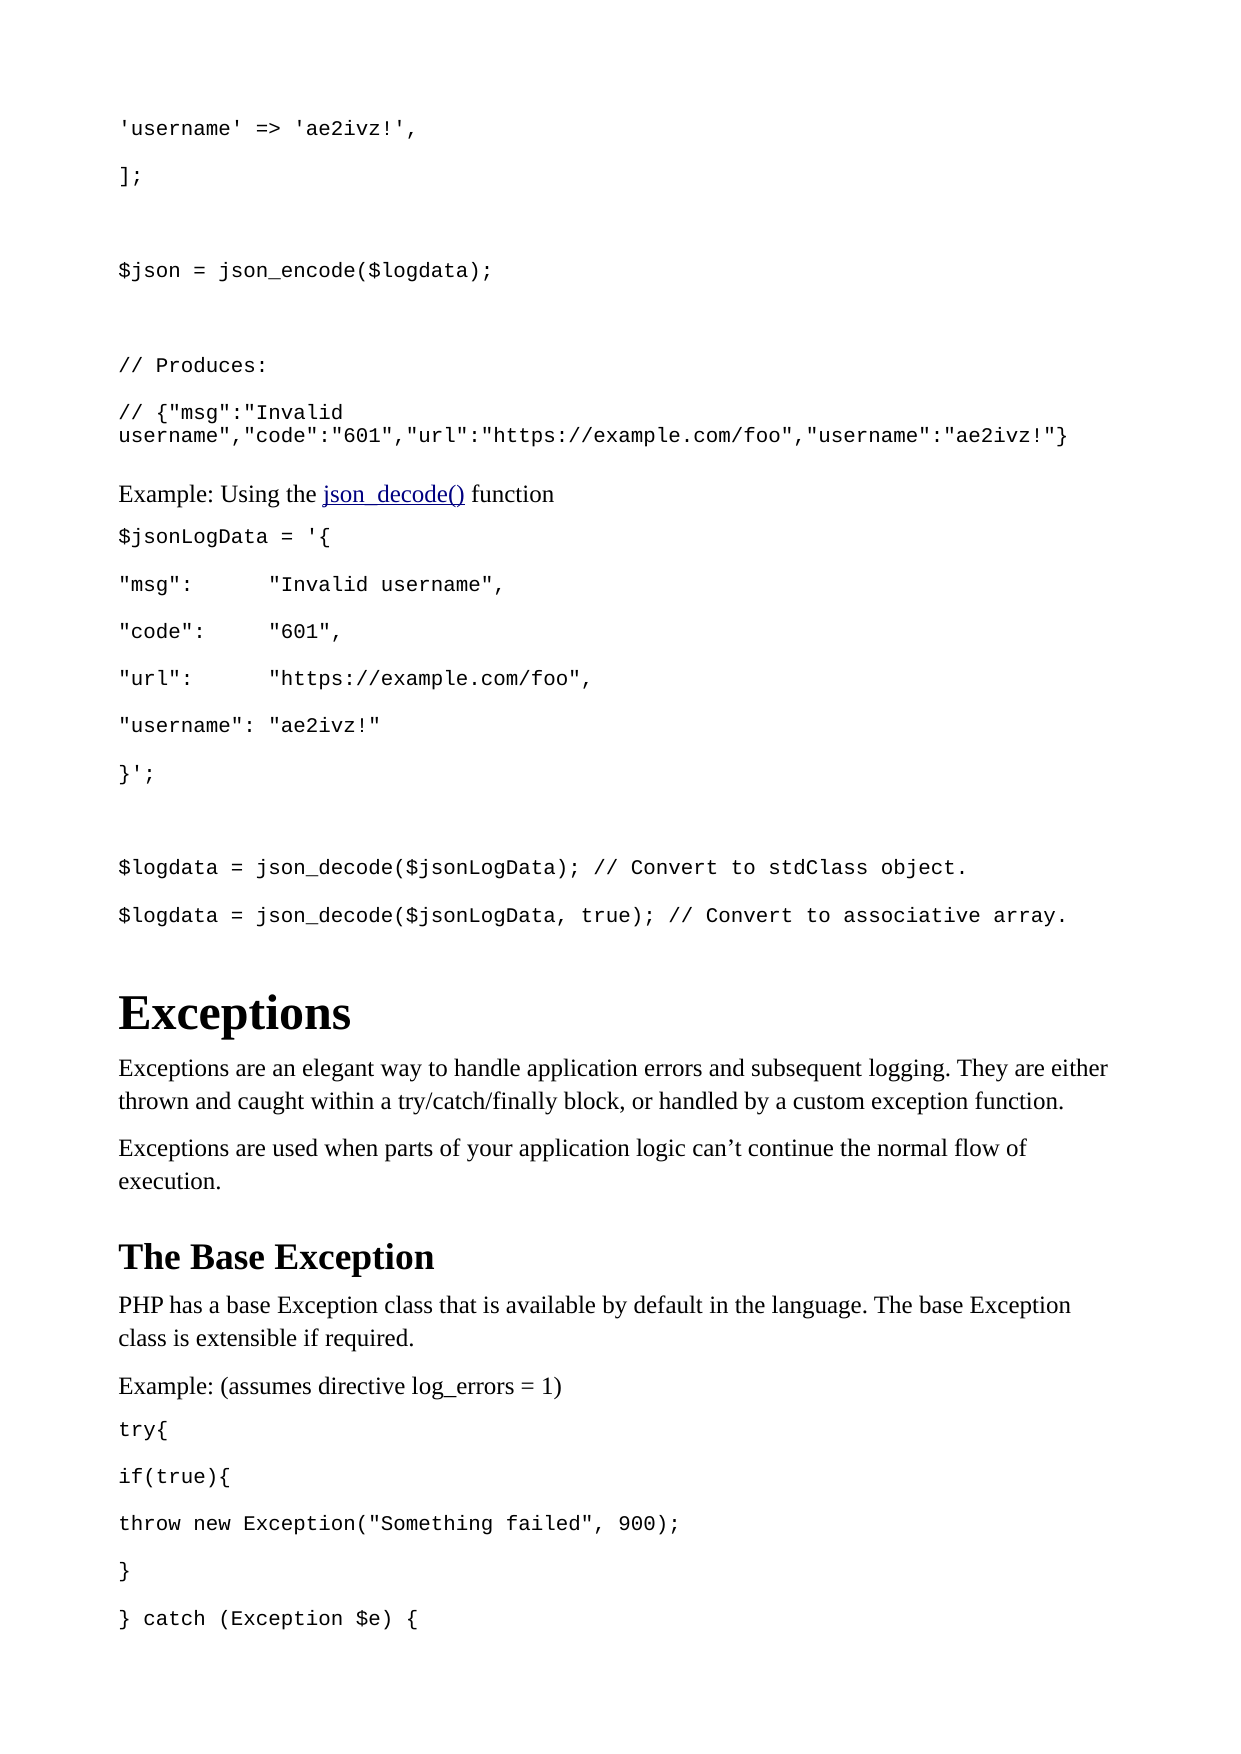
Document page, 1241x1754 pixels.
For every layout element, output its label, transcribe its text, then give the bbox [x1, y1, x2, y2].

text "username": "ae2ivz!" [118, 715, 1122, 739]
text Example: (assumes directive log_errors = 1) [118, 1371, 1122, 1400]
text Exceptions are an elegant way to handle application errors and subsequent logging. They are either thrown and caught within a try/catch/finally block, or handled by a custom exception function. [118, 1053, 1122, 1114]
text "msg": "Invalid username", [118, 573, 1122, 597]
text try{ [118, 1419, 1122, 1442]
subtitle Exceptions [118, 983, 1122, 1040]
text // {"msg":"Invalid username","code":"601","url":"https://example.com/foo","username":"ae2ivz!"} [118, 402, 1122, 449]
text ]; [118, 165, 1122, 189]
text // Produces: [118, 354, 1122, 378]
text $jsonLogData = '{ [118, 526, 1122, 550]
text 'username' => 'ae2ivz!', [118, 118, 1122, 142]
text } [118, 1561, 1122, 1584]
text if(true){ [118, 1466, 1122, 1489]
text Exceptions are used when parts of your application logic can’t continue the normal flow of execution. [118, 1133, 1122, 1195]
text "code": "601", [118, 621, 1122, 644]
text "url": "https://example.com/foo", [118, 668, 1122, 692]
text $json = json_encode($logdata); [118, 260, 1122, 284]
text }'; [118, 763, 1122, 786]
text $logdata = json_decode($jsonLogData); // Convert to stdClass object. [118, 857, 1122, 881]
subtitle The Base Exception [118, 1235, 1122, 1278]
text Example: Using the json_decode() function [118, 479, 1122, 507]
text $logdata = json_decode($jsonLogData, true); // Convert to associative array. [118, 904, 1122, 928]
text throw new Exception("Something failed", 900); [118, 1513, 1122, 1537]
text } catch (Exception $e) { [118, 1608, 1122, 1631]
text PHP has a base Exception class that is available by default in the language. The base Exception class is extensible if required. [118, 1290, 1122, 1352]
